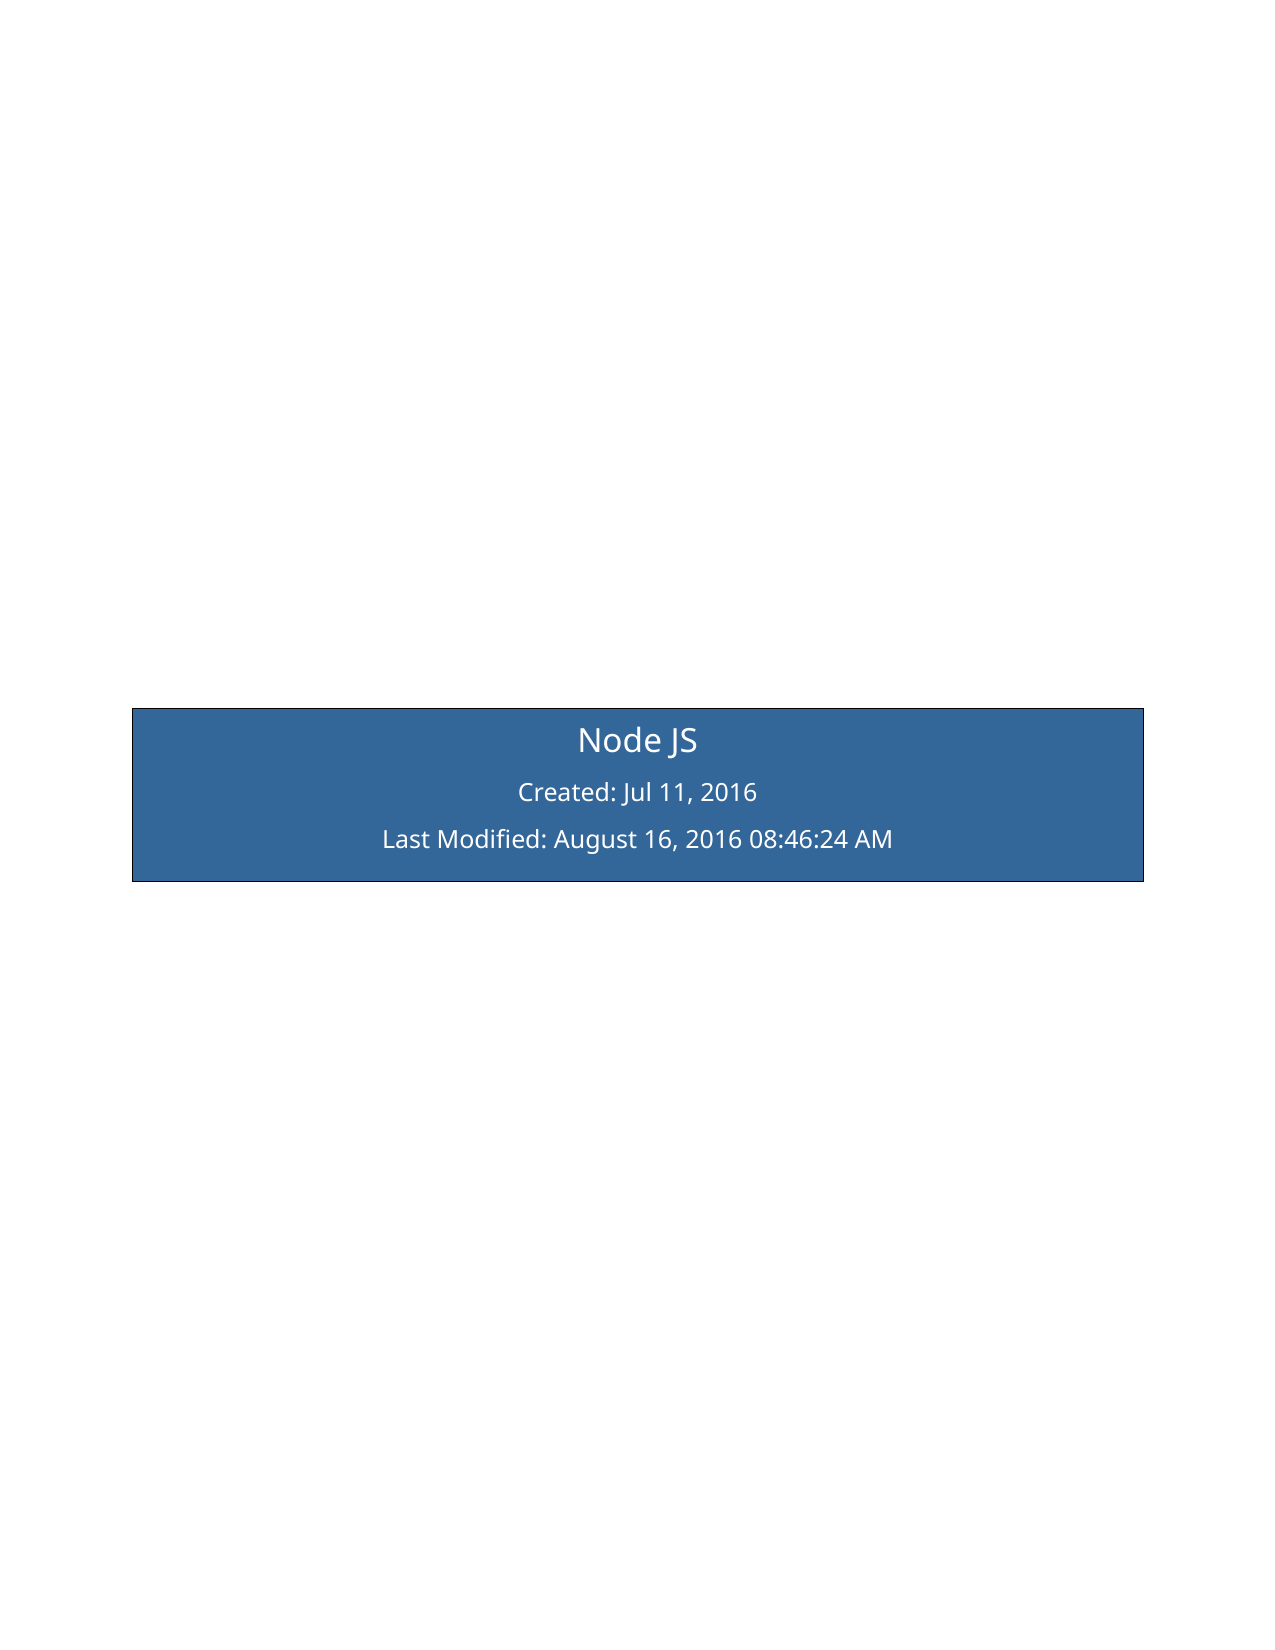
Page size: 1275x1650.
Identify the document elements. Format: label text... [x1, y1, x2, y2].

text Node JS [141, 717, 1134, 762]
text Ja [75, 118, 1200, 142]
text Last Modified: August 16, 2016 08:46:25 AM [141, 822, 1134, 856]
text Created: Jul 11, 2016 [141, 775, 1134, 809]
